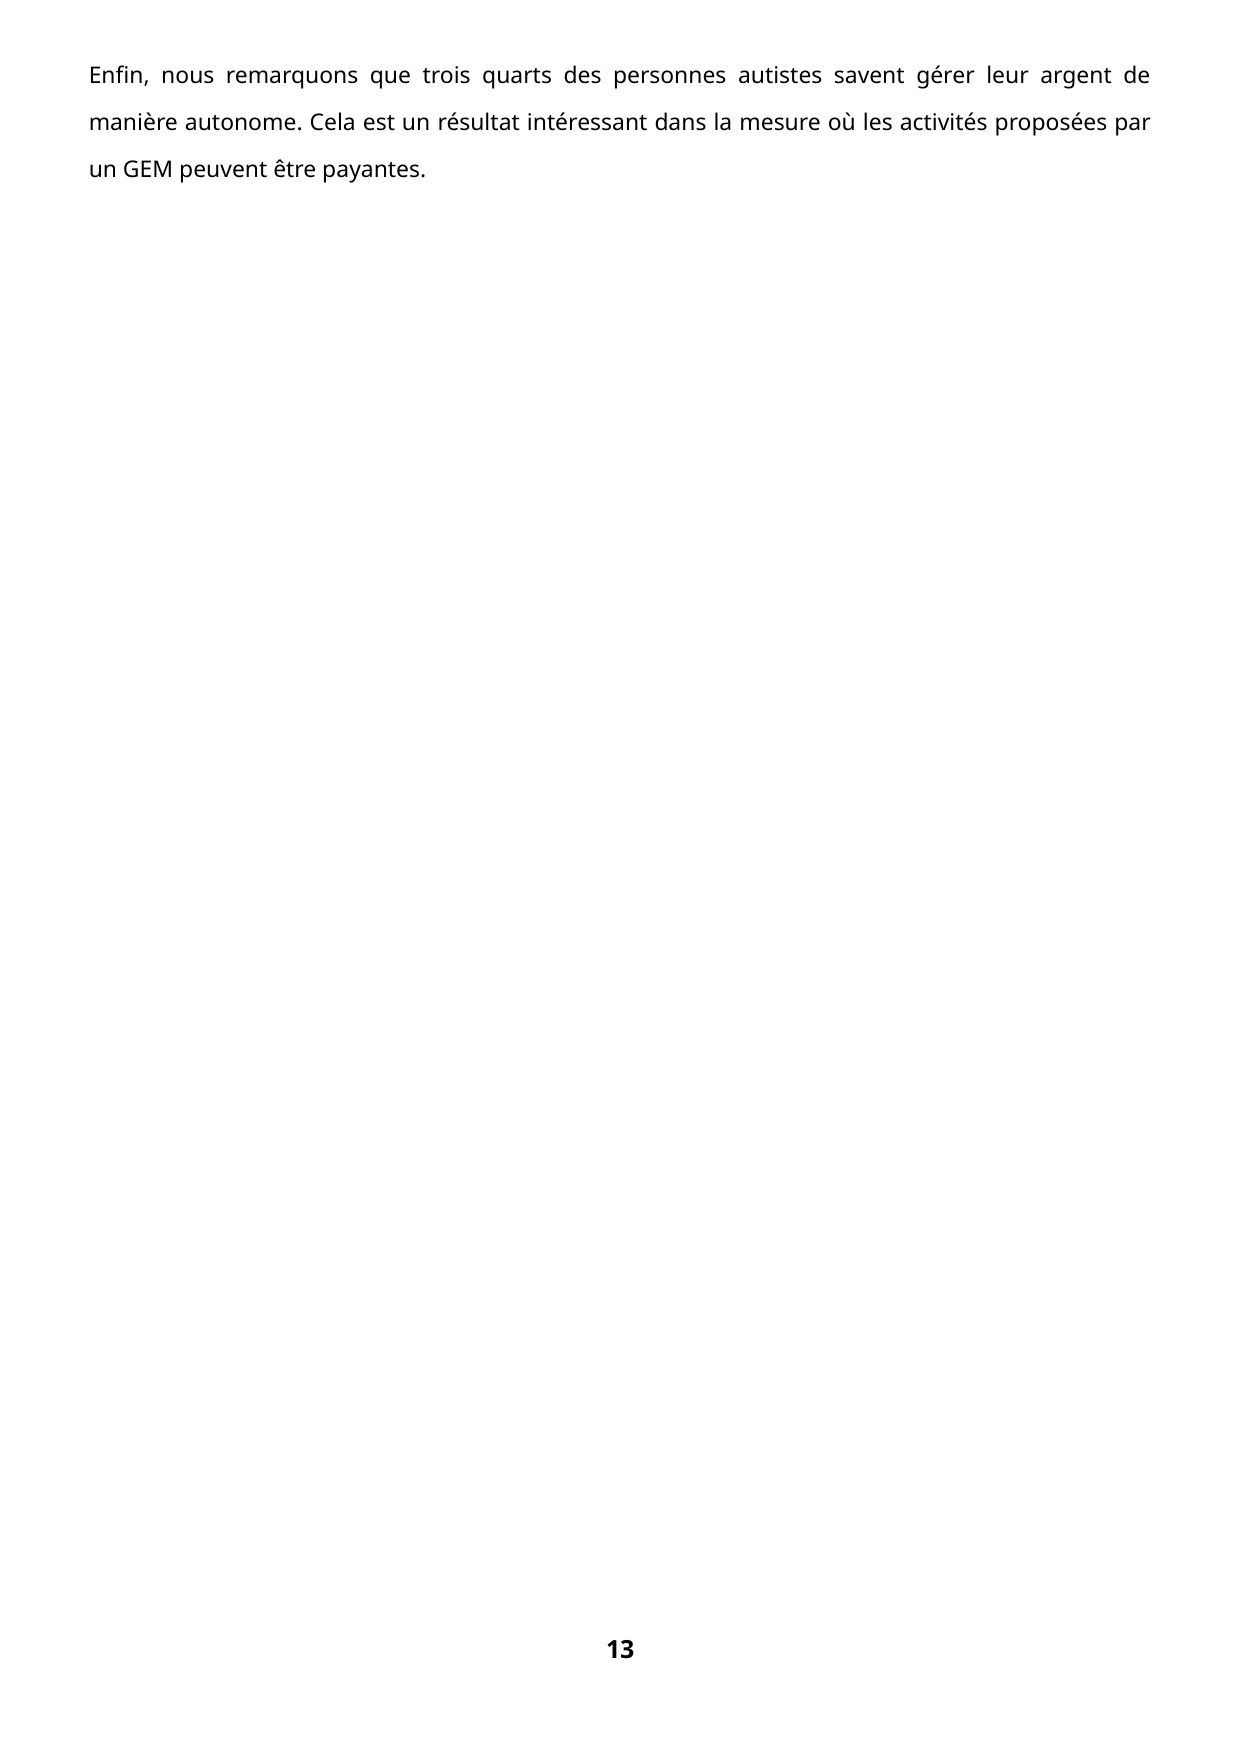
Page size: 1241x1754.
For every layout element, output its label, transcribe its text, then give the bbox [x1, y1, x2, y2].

text Enfin, nous remarquons que trois quarts des personnes autistes savent gérer leur argent de manière autonome. Cela est un résultat intéressant dans la mesure où les activités proposées par un GEM peuvent être payantes. [88, 59, 1152, 184]
